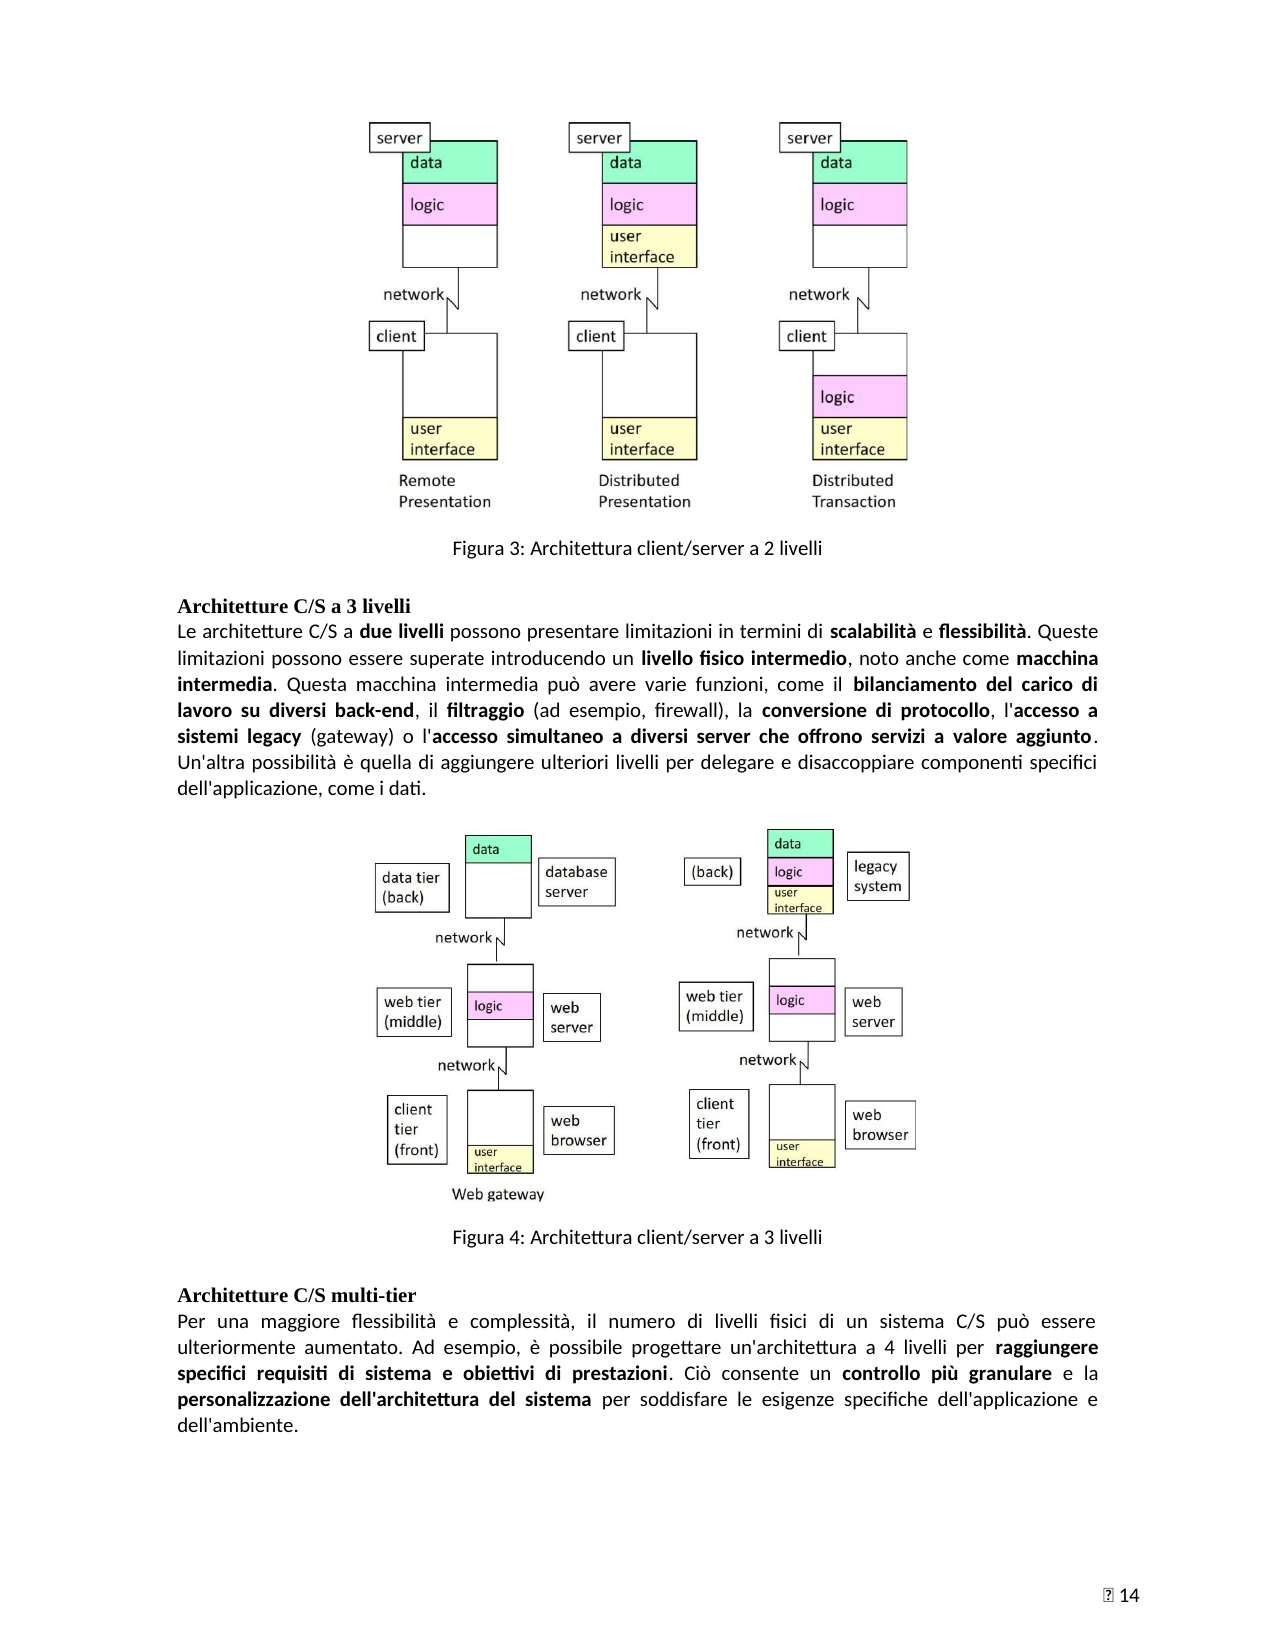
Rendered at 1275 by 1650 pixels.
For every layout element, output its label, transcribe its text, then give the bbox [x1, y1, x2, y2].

text Le architetture C/S a due livelli possono presentare limitazioni in termini di scalabilità e flessibilità. Queste limitazioni possono essere superate introducendo un livello fisico intermedio, noto anche come macchina intermedia. Questa macchina intermedia può avere varie funzioni, come il bilanciamento del carico di lavoro su diversi back-end, il filtraggio (ad esempio, firewall), la conversione di protocollo, l'accesso a sistemi legacy (gateway) o l'accesso simultaneo a diversi server che offrono servizi a valore aggiunto. Un'altra possibilità è quella di aggiungere ulteriori livelli per delegare e disaccoppiare componenti specifici dell'applicazione, come i dati. [177, 619, 1098, 801]
text Figura 4: Architettura client/server a 3 livelli [136, 1224, 1139, 1250]
subtitle Architetture C/S a 3 livelli [177, 594, 1139, 618]
picture [374, 827, 917, 1203]
picture [368, 122, 908, 508]
text Per una maggiore flessibilità e complessità, il numero di livelli fisici di un sistema C/S può essere ulteriormente aumentato. Ad esempio, è possibile progettare un'architettura a 4 livelli per raggiungere specifici requisiti di sistema e obiettivi di prestazioni. Ciò consente un controllo più granulare e la personalizzazione dell'architettura del sistema per soddisfare le esigenze specifiche dell'applicazione e dell'ambiente. [177, 1308, 1098, 1438]
text Figura 3: Architettura client/server a 2 livelli [136, 536, 1139, 561]
subtitle Architetture C/S multi-tier [177, 1283, 1139, 1307]
